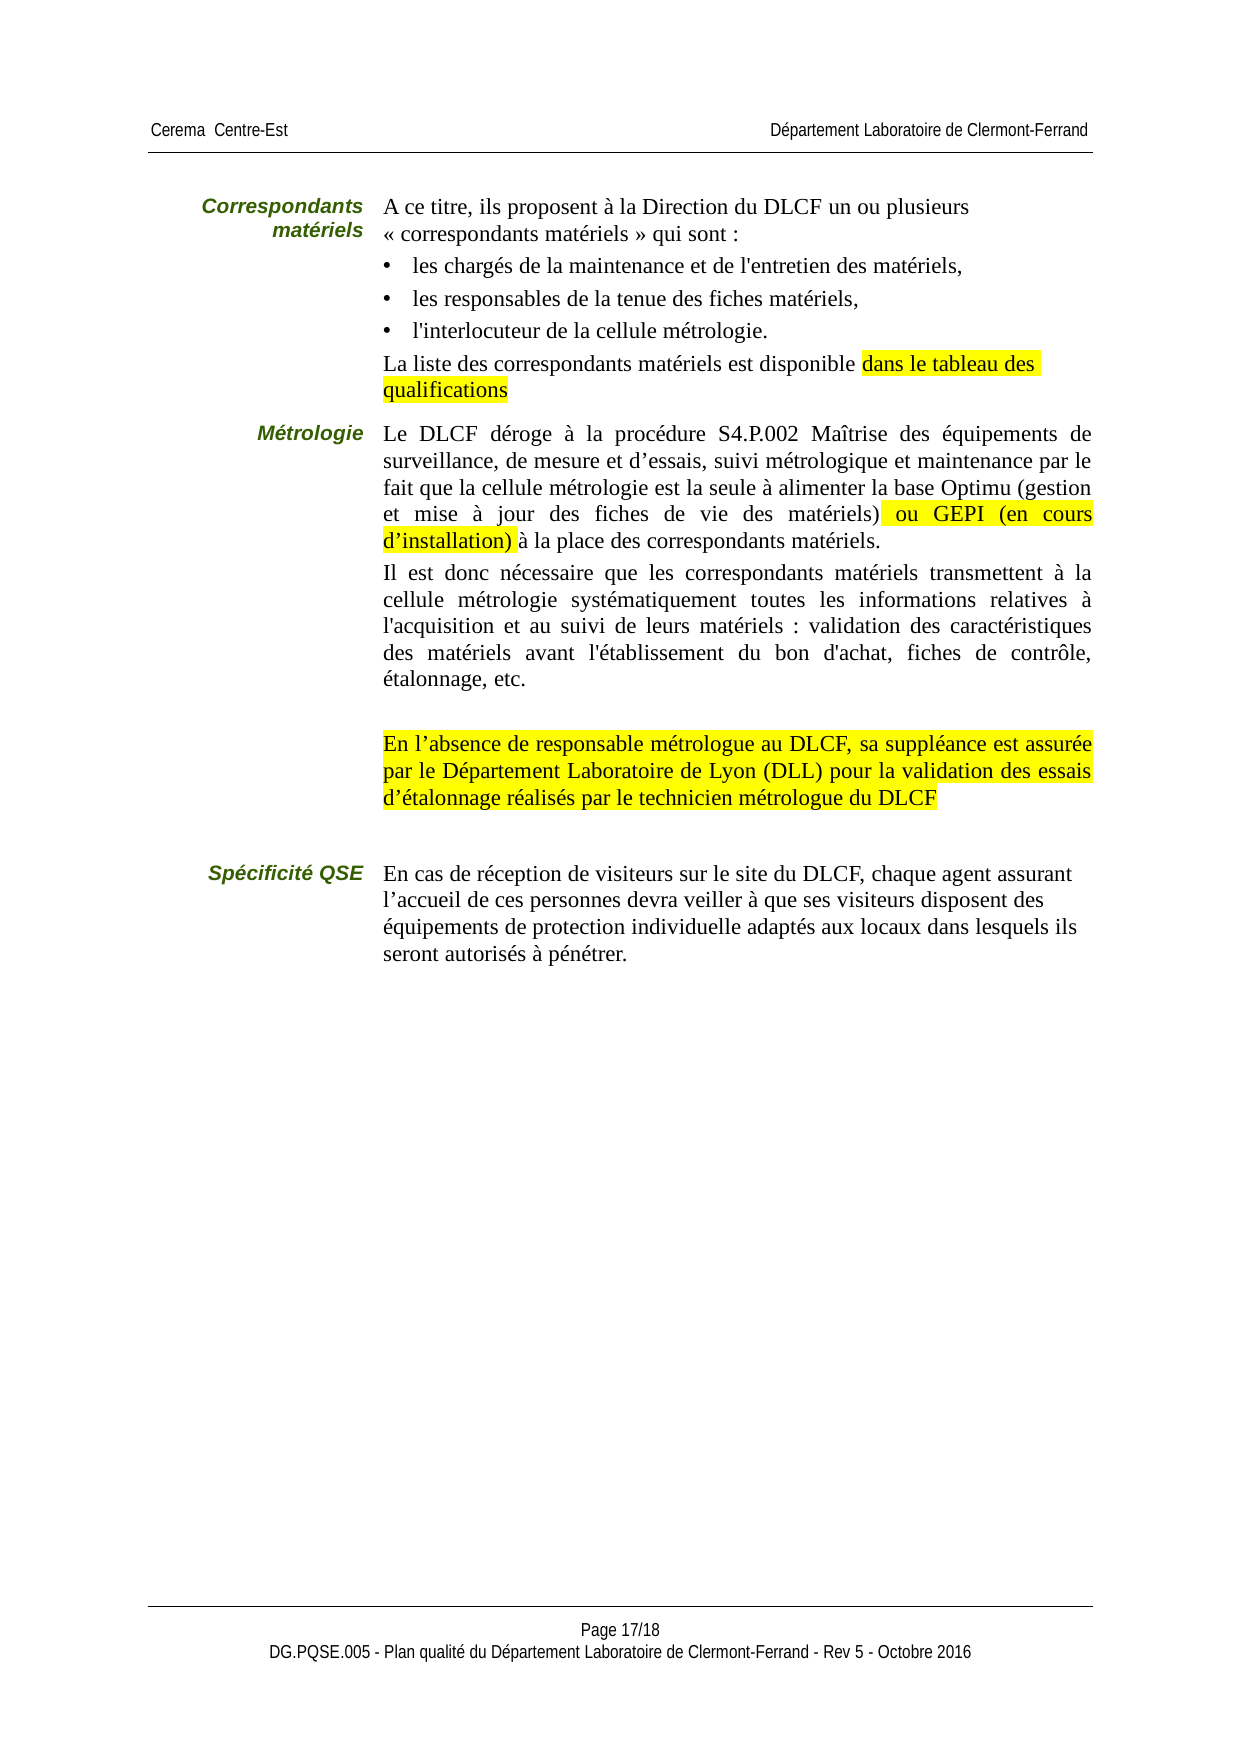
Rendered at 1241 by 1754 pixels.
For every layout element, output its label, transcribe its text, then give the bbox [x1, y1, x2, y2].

table_header Correspondants matériels [148, 181, 371, 408]
table_header Métrologie [148, 409, 371, 848]
table_header A ce titre, ils proposent à la Direction du DLCF un ou plusieurs « correspondants matériels » qui sont : les chargés de la maintenance et de l'entretien des matériels, les responsables de la tenue des fiches matériels, l'interlocuteur de la cellule métrologie. La liste des correspondants matériels est disponible dans le tableau des qualifications [371, 181, 1093, 408]
table_header Spécificité QSE [148, 848, 371, 972]
table_header En cas de réception de visiteurs sur le site du DLCF, chaque agent assurant l’accueil de ces personnes devra veiller à que ses visiteurs disposent des équipements de protection individuelle adaptés aux locaux dans lesquels ils seront autorisés à pénétrer. [371, 848, 1093, 972]
table_header Le DLCF déroge à la procédure S4.P.002 Maîtrise des équipements de surveillance, de mesure et d’essais, suivi métrologique et maintenance par le fait que la cellule métrologie est la seule à alimenter la base Optimu (gestion et mise à jour des fiches de vie des matériels) ou GEPI (en cours d’installation) à la place des correspondants matériels. Il est donc nécessaire que les correspondants matériels transmettent à la cellule métrologie systématiquement toutes les informations relatives à l'acquisition et au suivi de leurs matériels : validation des caractéristiques des matériels avant l'établissement du bon d'achat, fiches de contrôle, étalonnage, etc. En l’absence de responsable métrologue au DLCF, sa suppléance est assurée par le Département Laboratoire de Lyon (DLL) pour la validation des essais d’étalonnage réalisés par le technicien métrologue du DLCF [371, 409, 1093, 848]
